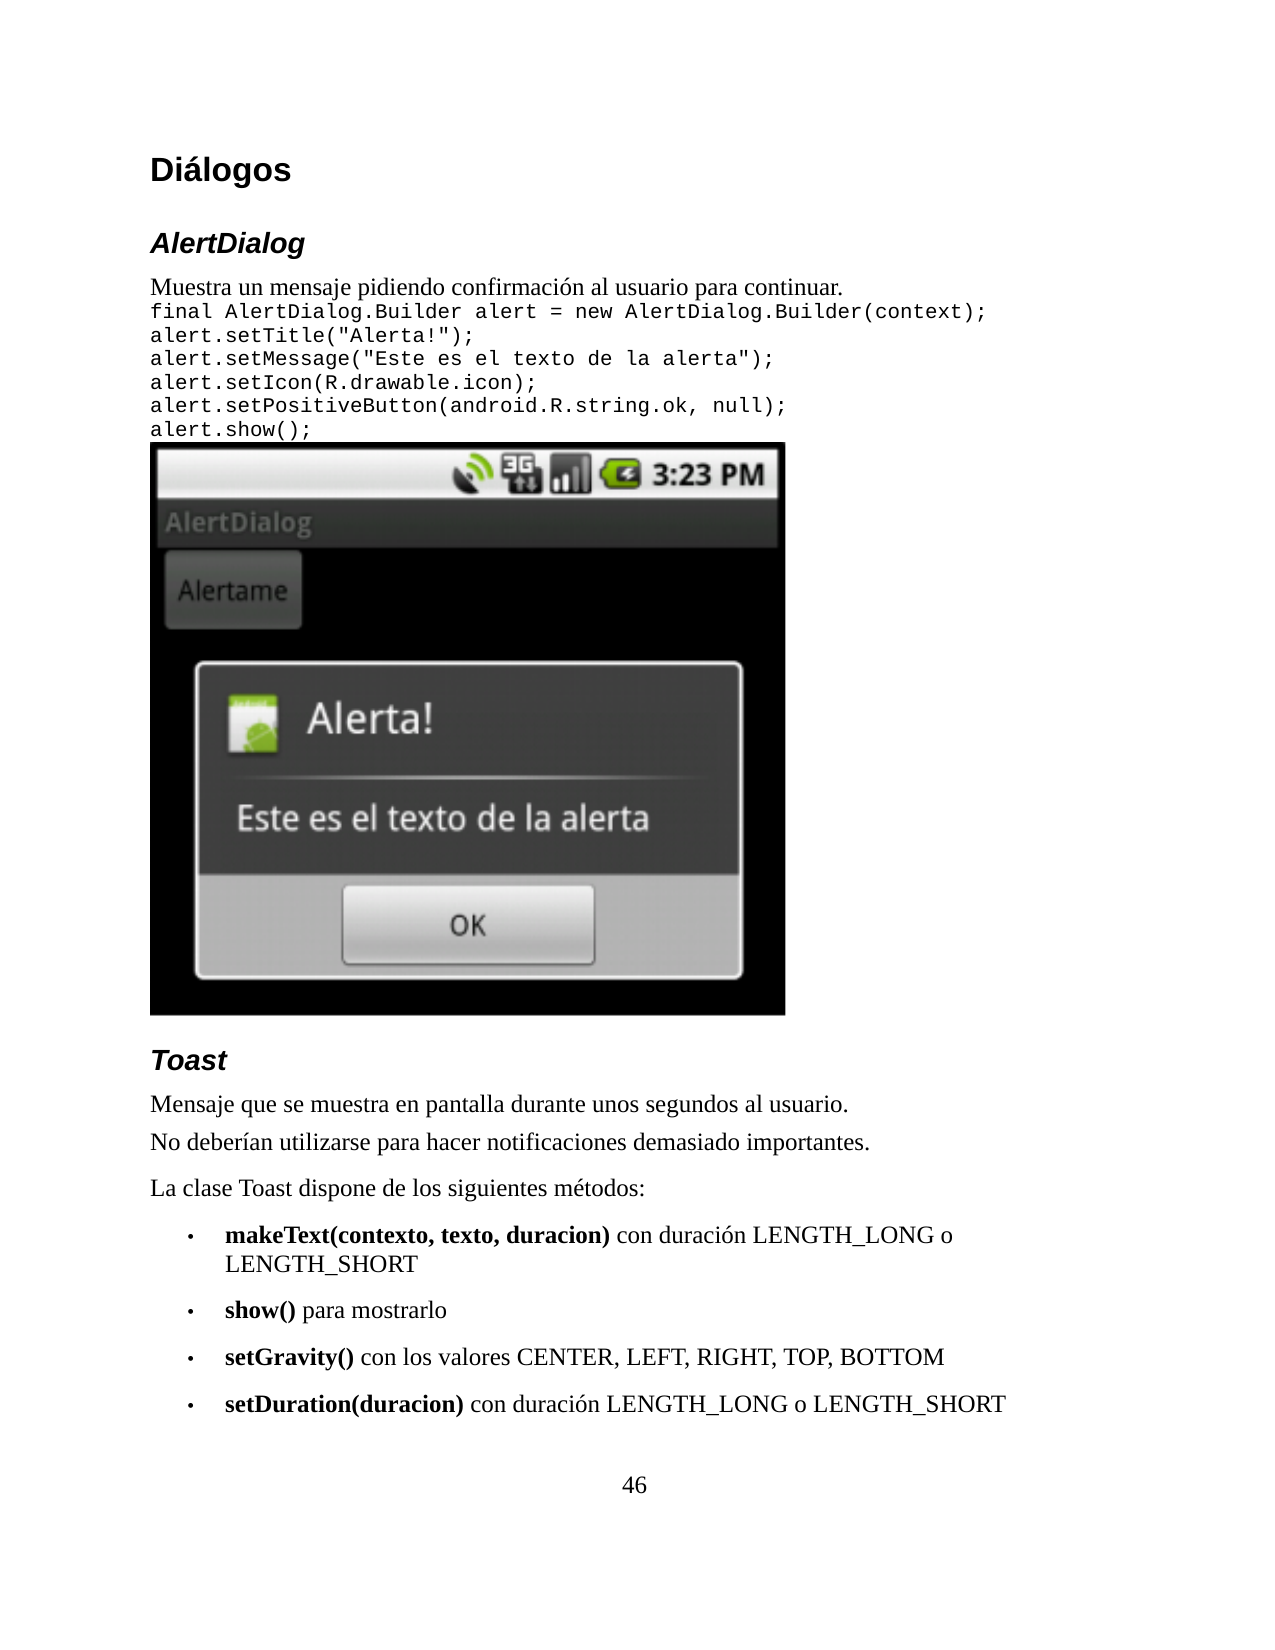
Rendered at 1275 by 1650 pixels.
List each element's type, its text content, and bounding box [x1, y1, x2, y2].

list makeText(contexto, texto, duracion) con duración LENGTH_LONG o LENGTH_SHORT [187, 1220, 1125, 1277]
text alert.setPositiveButton(android.R.string.ok, null); [150, 396, 1125, 419]
subtitle AlertDialog [150, 226, 1125, 260]
text alert.setTitle("Alerta!"); [150, 324, 1125, 348]
text Mensaje que se muestra en pantalla durante unos segundos al usuario. [150, 1089, 1125, 1118]
list show() para mostrarlo [187, 1295, 1125, 1324]
subtitle Toast [150, 1043, 1125, 1076]
text alert.setIcon(R.drawable.icon); [150, 372, 1125, 396]
text La clase Toast dispone de los siguientes métodos: [150, 1173, 1125, 1202]
list setDuration(duracion) con duración LENGTH_LONG o LENGTH_SHORT [187, 1389, 1125, 1417]
list setGravity() con los valores CENTER, LEFT, RIGHT, TOP, BOTTOM [187, 1342, 1125, 1371]
text alert.show(); [150, 419, 1125, 443]
text final AlertDialog.Builder alert = new AlertDialog.Builder(context); [150, 301, 1125, 324]
text No deberían utilizarse para hacer notificaciones demasiado importantes. [150, 1127, 1125, 1155]
picture [150, 442, 786, 1018]
subtitle Diálogos [150, 150, 1125, 189]
text Muestra un mensaje pidiendo confirmación al usuario para continuar. [150, 272, 1125, 301]
text alert.setMessage("Este es el texto de la alerta"); [150, 348, 1125, 372]
